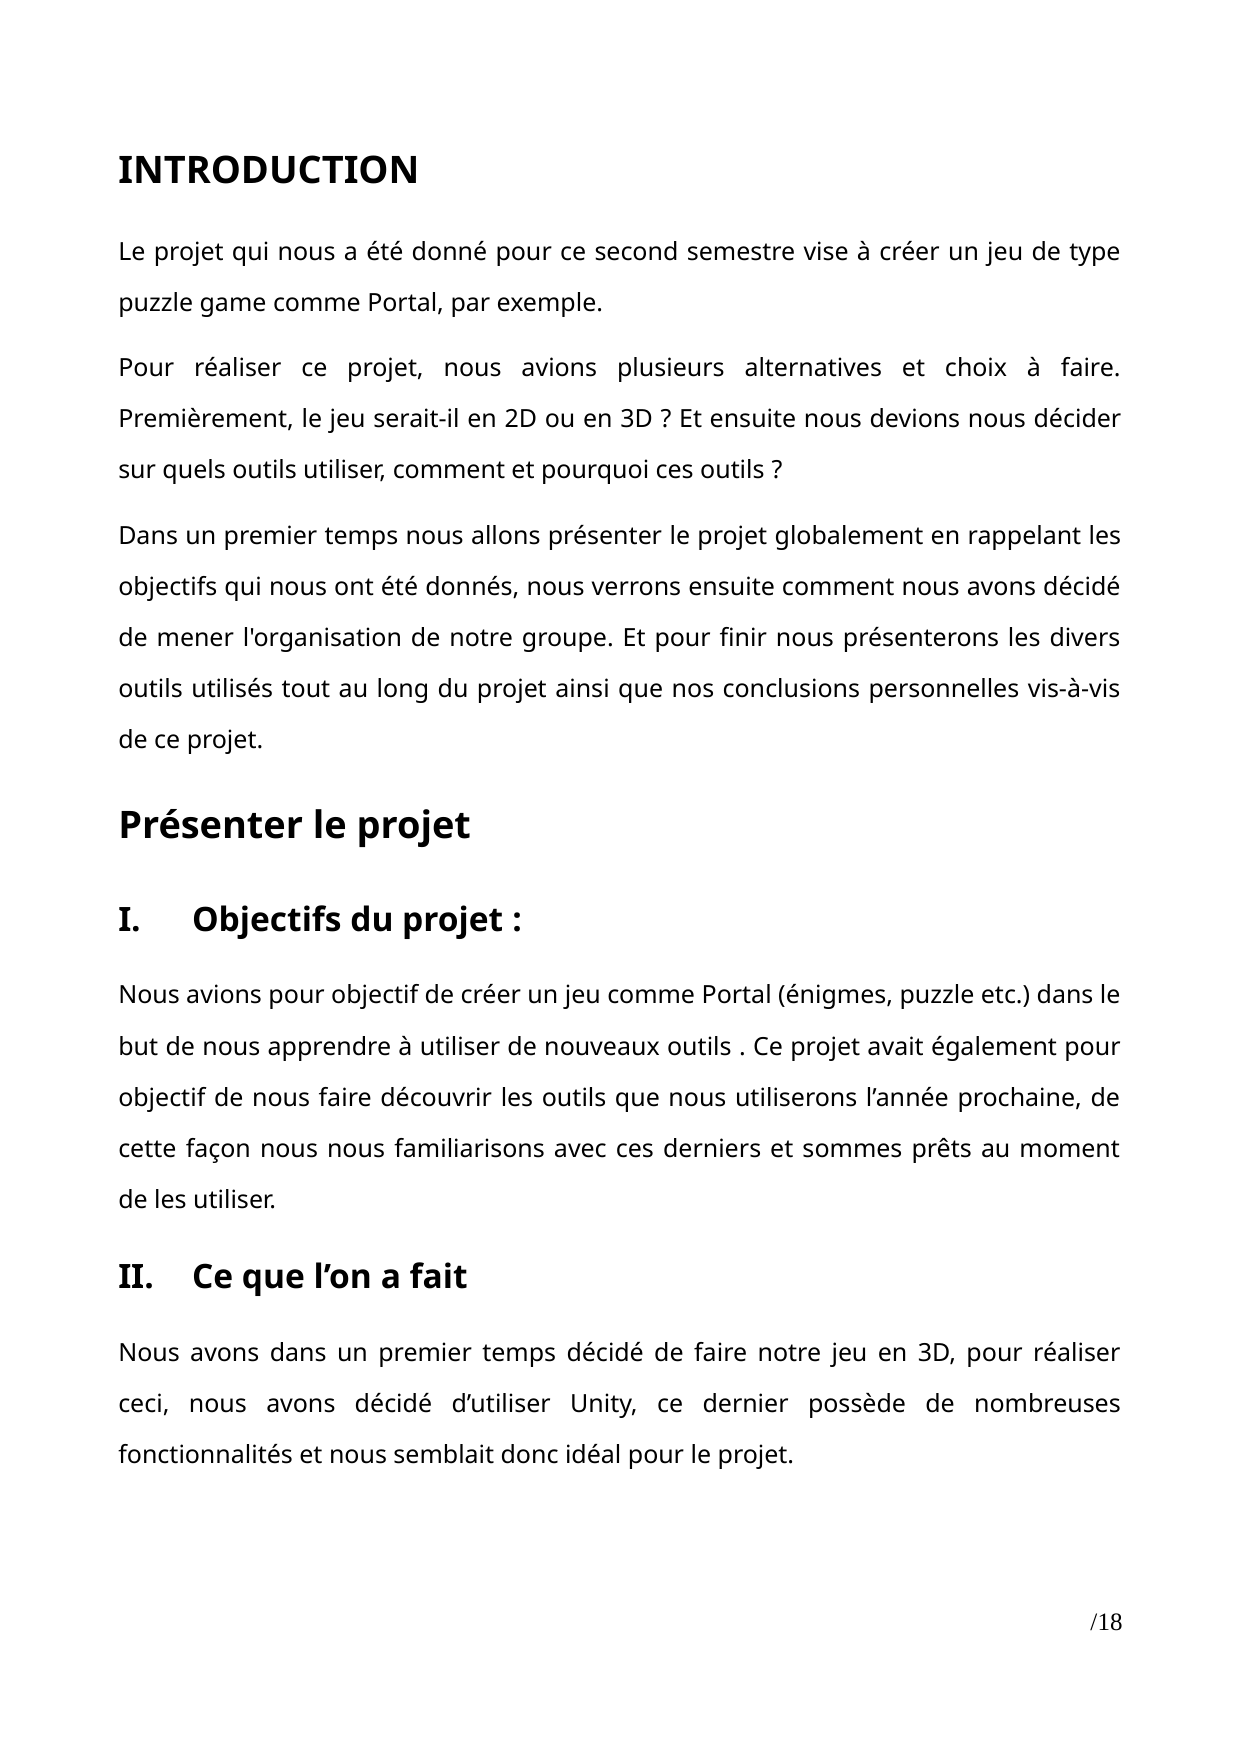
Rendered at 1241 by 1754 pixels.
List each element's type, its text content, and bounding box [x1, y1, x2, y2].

text Pour réaliser ce projet, nous avions plusieurs alternatives et choix à faire. Premièrement, le jeu serait-il en 2D ou en 3D ? Et ensuite nous devions nous décider sur quels outils utiliser, comment et pourquoi ces outils ? [118, 350, 1122, 486]
subtitle INTRODUCTION [118, 143, 1122, 195]
text Nous avions pour objectif de créer un jeu comme Portal (énigmes, puzzle etc.) dans le but de nous apprendre à utiliser de nouveaux outils . Ce projet avait également pour objectif de nous faire découvrir les outils que nous utiliserons l’année prochaine, de cette façon nous nous familiarisons avec ces derniers et sommes prêts au moment de les utiliser. [118, 977, 1122, 1215]
text Nous avons dans un premier temps décidé de faire notre jeu en 3D, pour réaliser ceci, nous avons décidé d’utiliser Unity, ce dernier possède de nombreuses fonctionnalités et nous semblait donc idéal pour le projet. [118, 1334, 1122, 1470]
subtitle Objectifs du projet : [118, 896, 1122, 942]
subtitle Présenter le projet [118, 798, 1122, 849]
text Dans un premier temps nous allons présenter le projet globalement en rappelant les objectifs qui nous ont été donnés, nous verrons ensuite comment nous avons décidé de mener l'organisation de notre groupe. Et pour finir nous présenterons les divers outils utilisés tout au long du projet ainsi que nos conclusions personnelles vis-à-vis de ce projet. [118, 517, 1122, 756]
text Le projet qui nous a été donné pour ce second semestre vise à créer un jeu de type puzzle game comme Portal, par exemple. [118, 233, 1122, 318]
subtitle Ce que l’on a fait [118, 1253, 1122, 1299]
